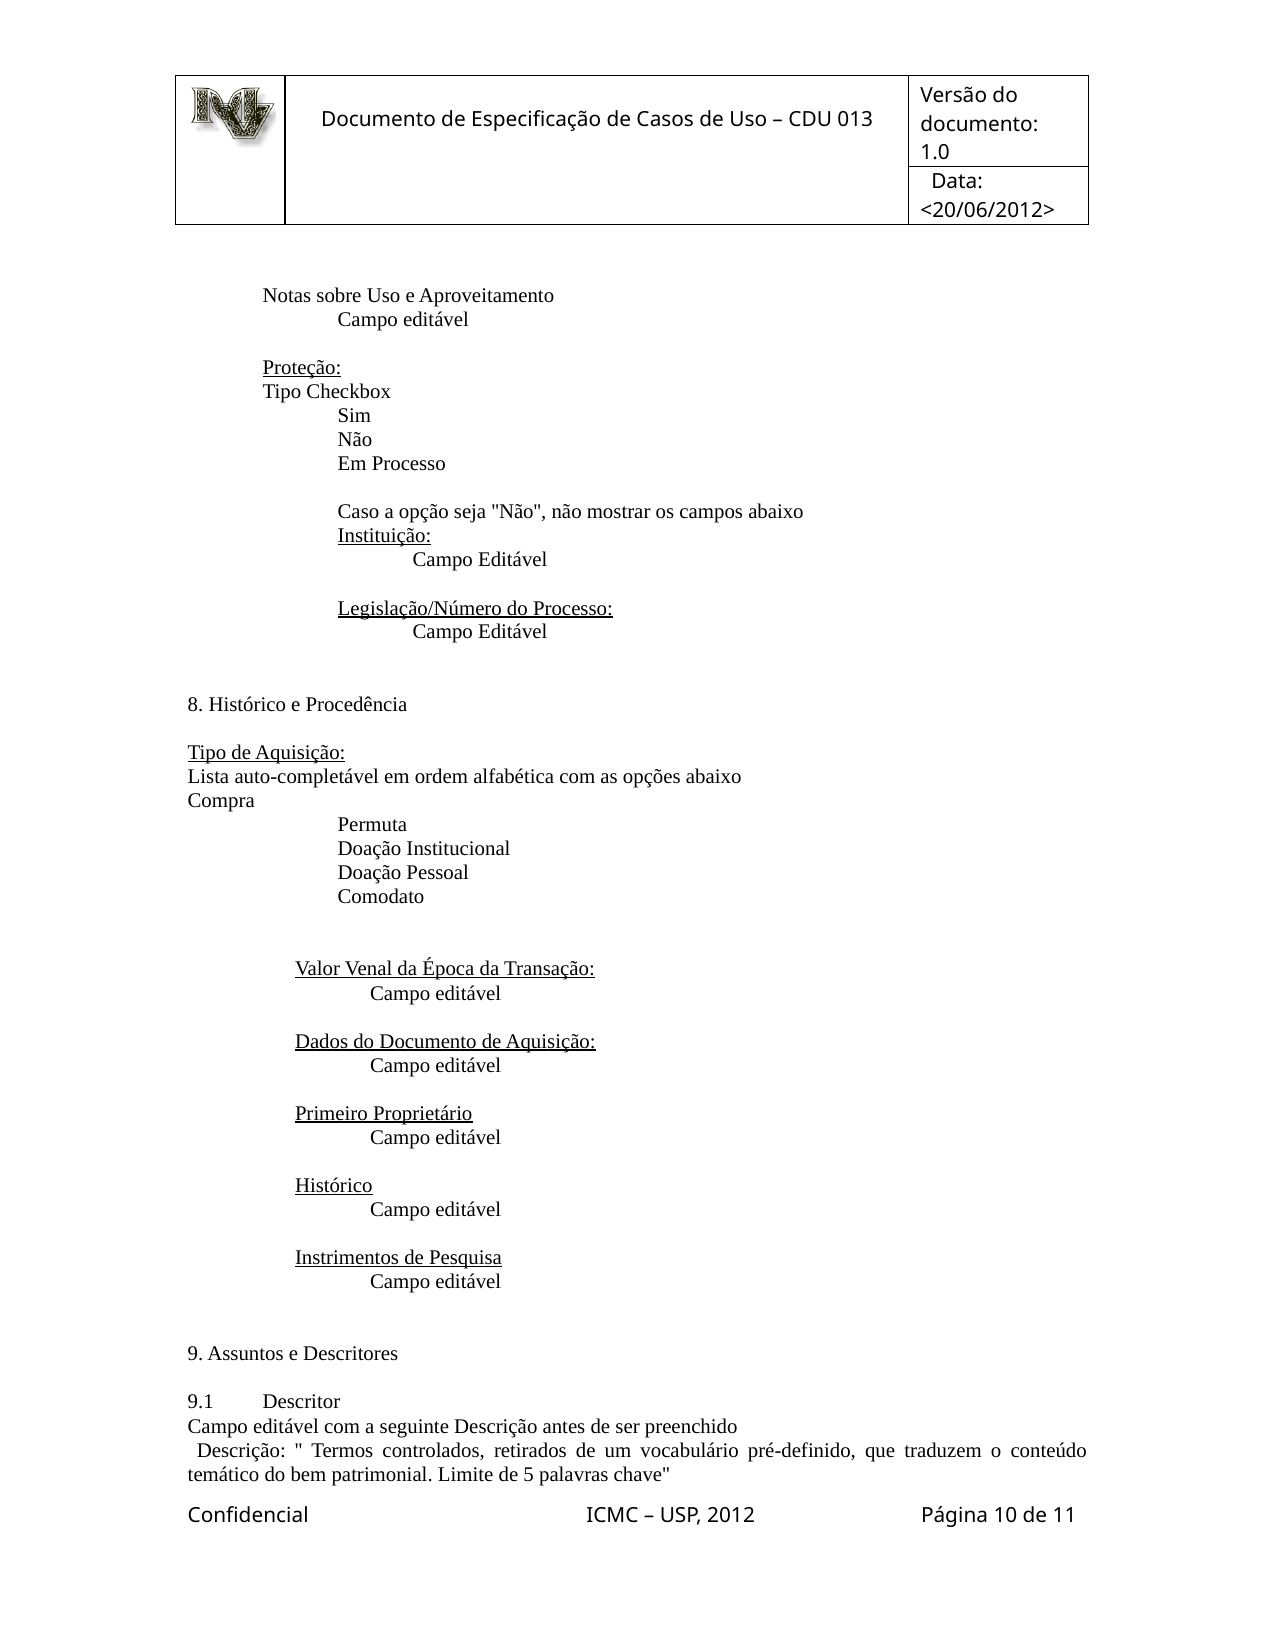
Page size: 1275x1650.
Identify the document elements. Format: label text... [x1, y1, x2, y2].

text Tipo de Aquisição: [187, 740, 1087, 764]
text Valor Venal da Época da Transação: [295, 956, 1087, 980]
text Campo editável [295, 1053, 1087, 1077]
text Doação Institucional [187, 836, 1087, 860]
text Lista auto-completável em ordem alfabética com as opções abaixo [187, 764, 1087, 788]
text Proteção: [187, 355, 1087, 379]
text Campo editável [295, 980, 1087, 1004]
text Notas sobre Uso e Aproveitamento [187, 283, 1087, 307]
text Caso a opção seja ''Não'', não mostrar os campos abaixo [187, 499, 1087, 523]
text Sim [187, 403, 1087, 427]
text Campo Editável [187, 619, 1087, 643]
text Compra [187, 788, 1087, 812]
text Campo editável [295, 1269, 1087, 1293]
text 9. Assuntos e Descritores [187, 1341, 1087, 1365]
text Campo Editável [187, 547, 1087, 571]
text Campo editável com a seguinte Descrição antes de ser preenchido [187, 1413, 1087, 1438]
text Legislação/Número do Processo: [187, 595, 1087, 619]
text Campo editável [295, 1125, 1087, 1149]
text Instituição: [187, 523, 1087, 547]
text Dados do Documento de Aquisição: [295, 1028, 1087, 1053]
text Descrição: '' Termos controlados, retirados de um vocabulário pré-definido, que traduzem o conteúdo temático do bem patrimonial. Limite de 5 palavras chave'' [187, 1438, 1087, 1486]
text Instrimentos de Pesquisa [295, 1245, 1087, 1269]
text 8. Histórico e Procedência [187, 692, 1087, 716]
text Comodato [187, 884, 1087, 908]
text Campo editável [295, 1197, 1087, 1221]
text Campo editável [187, 307, 1087, 331]
text 9.1 Descritor [187, 1389, 1087, 1413]
text Primeiro Proprietário [295, 1101, 1087, 1125]
text Em Processo [187, 451, 1087, 475]
text Doação Pessoal [187, 860, 1087, 884]
text Tipo Checkbox [187, 379, 1087, 403]
text Não [187, 427, 1087, 451]
text Permuta [187, 812, 1087, 836]
text Histórico [295, 1173, 1087, 1197]
